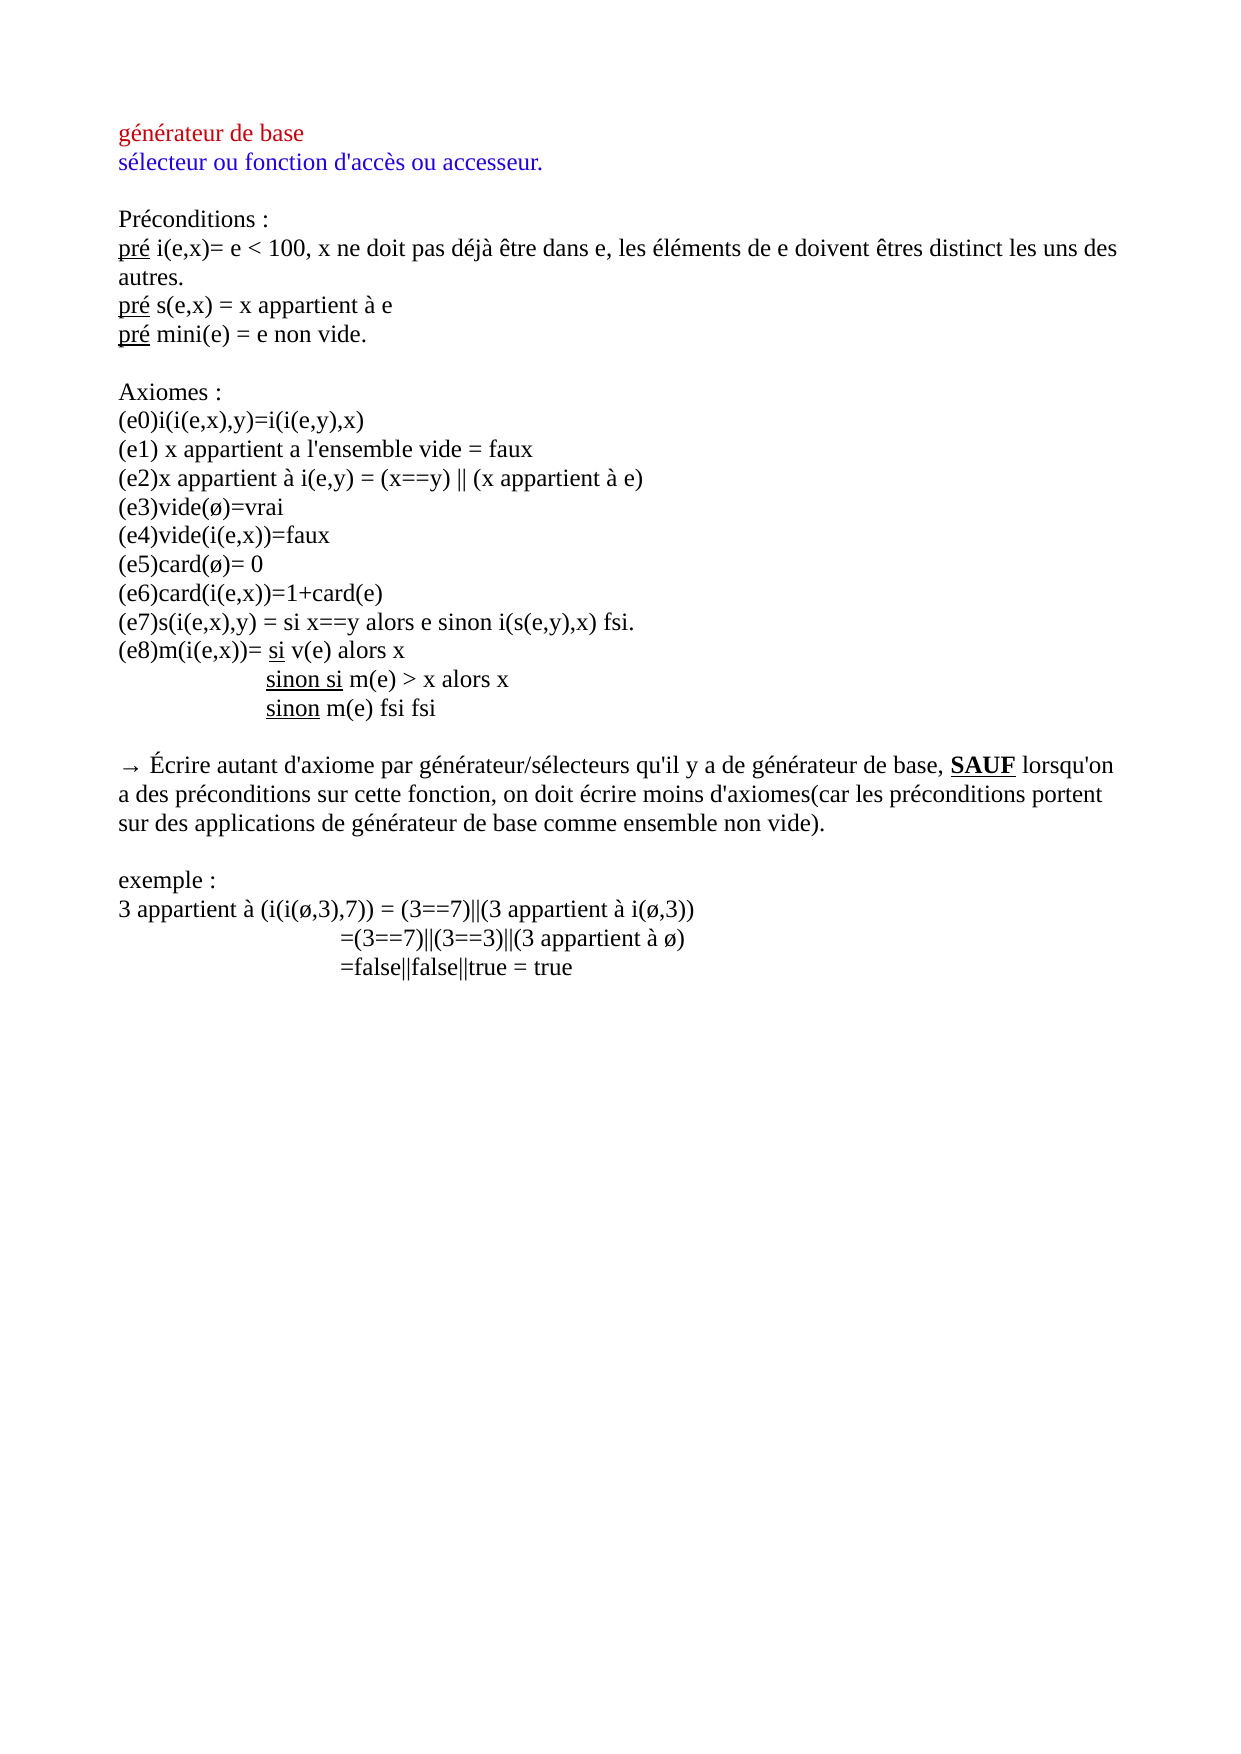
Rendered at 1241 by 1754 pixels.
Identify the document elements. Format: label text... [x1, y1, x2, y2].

text (e4)vide(i(e,x))=faux [118, 521, 1122, 549]
text (e1) x appartient a l'ensemble vide = faux [118, 434, 1122, 463]
text 3 appartient à (i(i(ø,3),7)) = (3==7)||(3 appartient à i(ø,3)) [118, 894, 1122, 923]
text =false||false||true = true [118, 952, 1122, 981]
text pré i(e,x)= e < 100, x ne doit pas déjà être dans e, les éléments de e doivent êtres distinct les uns des autres. [118, 233, 1122, 291]
text =(3==7)||(3==3)||(3 appartient à ø) [118, 923, 1122, 952]
text (e6)card(i(e,x))=1+card(e) [118, 578, 1122, 607]
text sinon si m(e) > x alors x [118, 664, 1122, 693]
text (e2)x appartient à i(e,y) = (x==y) || (x appartient à e) [118, 463, 1122, 492]
text (e8)m(i(e,x))= si v(e) alors x [118, 636, 1122, 664]
text (e5)card(ø)= 0 [118, 549, 1122, 578]
text pré s(e,x) = x appartient à e [118, 291, 1122, 319]
text (e0)i(i(e,x),y)=i(i(e,y),x) [118, 406, 1122, 434]
text (e7)s(i(e,x),y) = si x==y alors e sinon i(s(e,y),x) fsi. [118, 607, 1122, 636]
text pré mini(e) = e non vide. [118, 319, 1122, 348]
text sinon m(e) fsi fsi [118, 693, 1122, 722]
text → Écrire autant d'axiome par générateur/sélecteurs qu'il y a de générateur de base, SAUF lorsqu'on a des préconditions sur cette fonction, on doit écrire moins d'axiomes(car les préconditions portent sur des applications de générateur de base comme ensemble non vide). [118, 751, 1122, 837]
text Axiomes : [118, 377, 1122, 406]
text sélecteur ou fonction d'accès ou accesseur. [118, 147, 1122, 176]
text Préconditions : [118, 204, 1122, 233]
text (e3)vide(ø)=vrai [118, 492, 1122, 521]
text exemple : [118, 866, 1122, 894]
text générateur de base [118, 118, 1122, 147]
